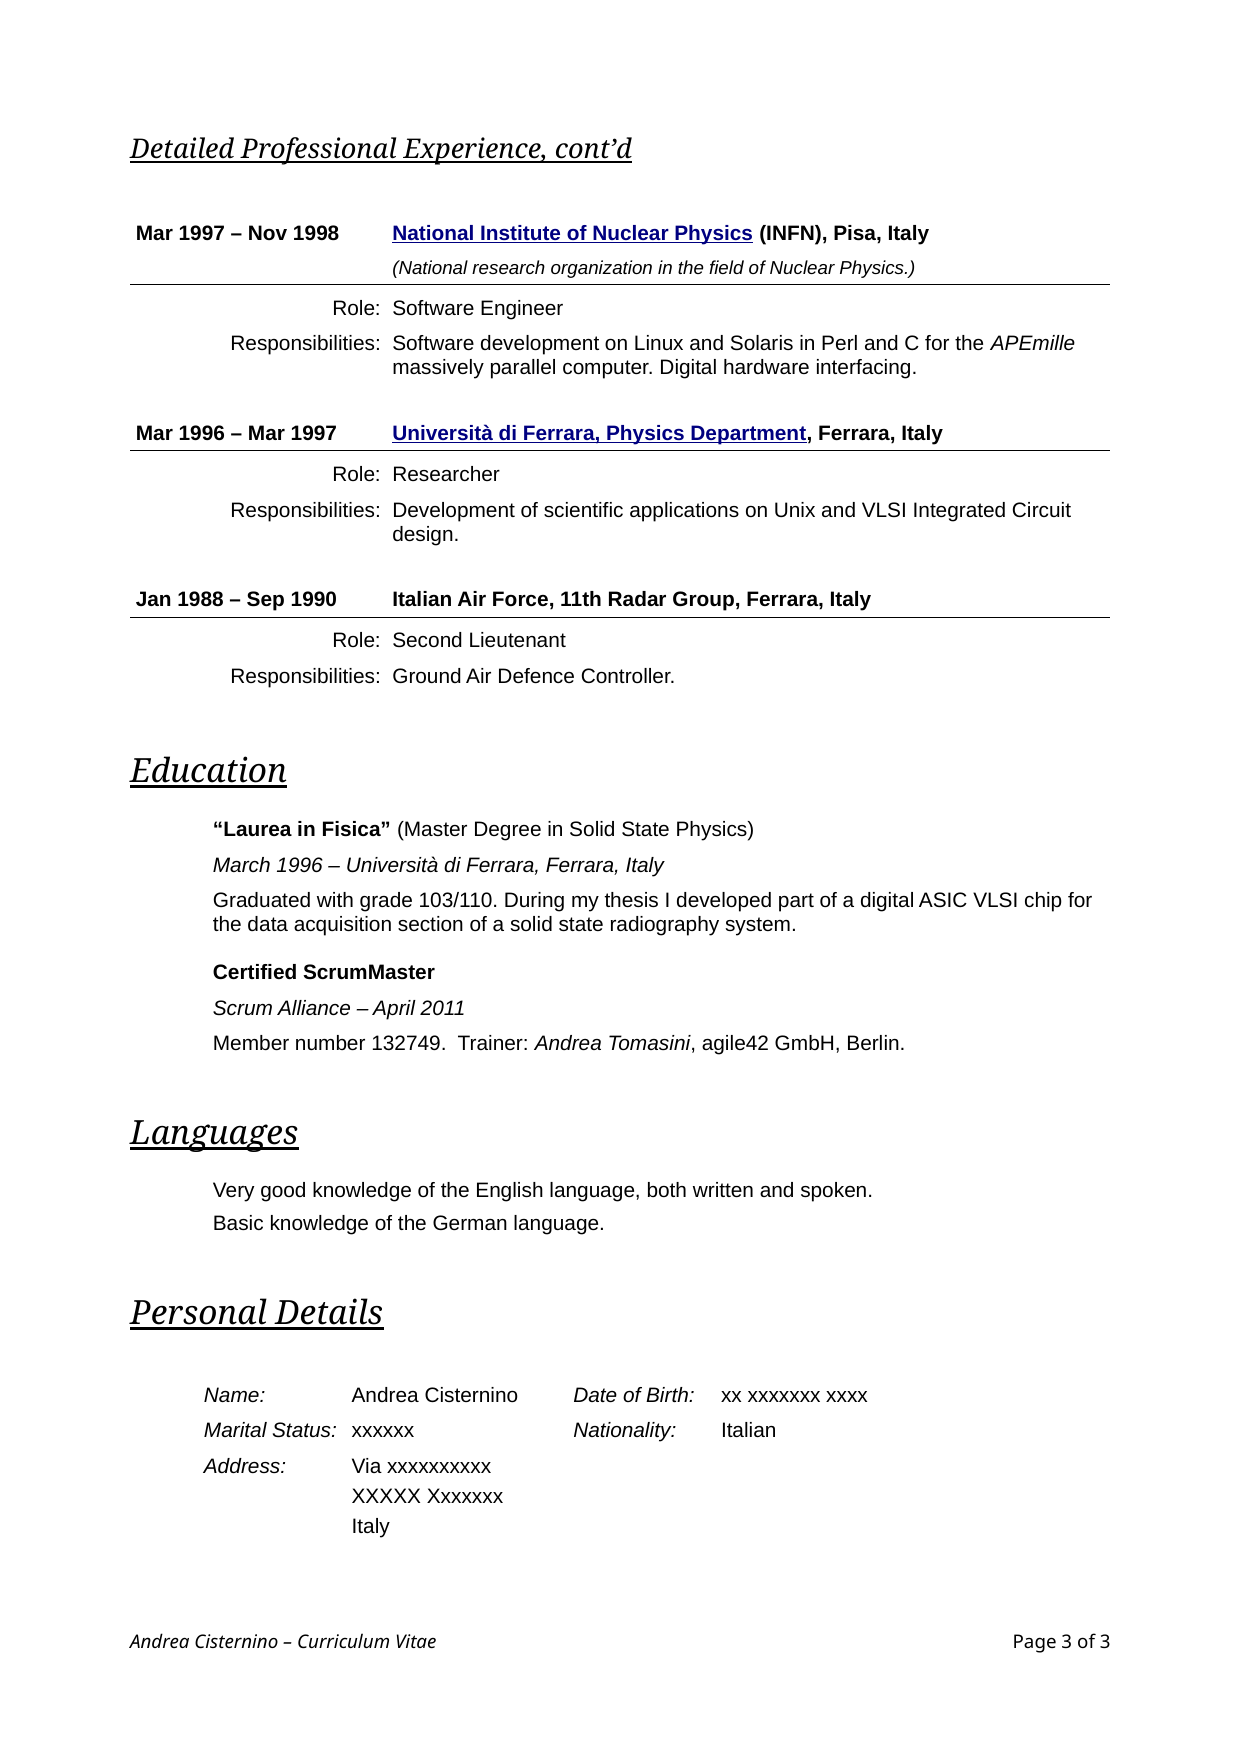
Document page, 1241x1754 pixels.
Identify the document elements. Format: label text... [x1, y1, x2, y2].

table_header National Institute of Nuclear Physics (INFN), Pisa, Italy (National research organization in the field of Nuclear Physics.) [386, 215, 1110, 284]
text Marital Status: xxxxxx Nationality: Italian [130, 1418, 1110, 1442]
table_header Mar 1996 – Mar 1997 [130, 415, 386, 450]
table_header Università di Ferrara, Physics Department, Ferrara, Italy [386, 415, 1110, 450]
table_header Italian Air Force, 11th Radar Group, Ferrara, Italy [386, 581, 1110, 617]
text XXXXX Xxxxxxx [130, 1484, 1110, 1508]
table_cell Responsibilities: [130, 326, 386, 385]
table_header Mar 1997 – Nov 1998 [130, 215, 386, 284]
table_cell Role: [130, 285, 386, 326]
text Italy [130, 1514, 1110, 1538]
text Education [130, 747, 1110, 793]
table_cell Responsibilities: [130, 658, 386, 693]
text March 1996 – Università di Ferrara, Ferrara, Italy [213, 852, 1110, 876]
table_cell Role: [130, 618, 386, 658]
text Graduated with grade 103/110. During my thesis I developed part of a digital ASIC VLSI chip for the data acquisition section of a solid state radiography system. [213, 888, 1110, 936]
text Basic knowledge of the German language. [213, 1211, 1110, 1235]
text Member number 132749. Trainer: Andrea Tomasini, agile42 GmbH, Berlin. [213, 1031, 1110, 1055]
table_cell Software development on Linux and Solaris in Perl and C for the APEmille massively parallel computer. Digital hardware interfacing. [386, 326, 1110, 385]
text Scrum Alliance – April 2011 [213, 995, 1110, 1019]
text Languages [130, 1109, 1110, 1154]
table_cell Development of scientific applications on Unix and VLSI Integrated Circuit design. [386, 492, 1110, 551]
text Detailed Professional Experience, cont’d [130, 130, 1110, 167]
table_cell Researcher [386, 451, 1110, 492]
table_cell Software Engineer [386, 285, 1110, 326]
table_cell Responsibilities: [130, 492, 386, 551]
table_header Jan 1988 – Sep 1990 [130, 581, 386, 617]
table_cell Role: [130, 451, 386, 492]
text Certified ScrumMaster [213, 960, 1110, 984]
table_cell Ground Air Defence Controller. [386, 658, 1110, 693]
text Personal Details [130, 1289, 1110, 1334]
table_cell Second Lieutenant [386, 618, 1110, 658]
text Name: Andrea Cisternino Date of Birth: xx xxxxxxx xxxx [130, 1382, 1110, 1406]
text “Laurea in Fisica” (Master Degree in Solid State Physics) [213, 817, 1110, 841]
text Address: Via xxxxxxxxxx [130, 1454, 1110, 1478]
text Very good knowledge of the English language, both written and spoken. [213, 1178, 1110, 1202]
